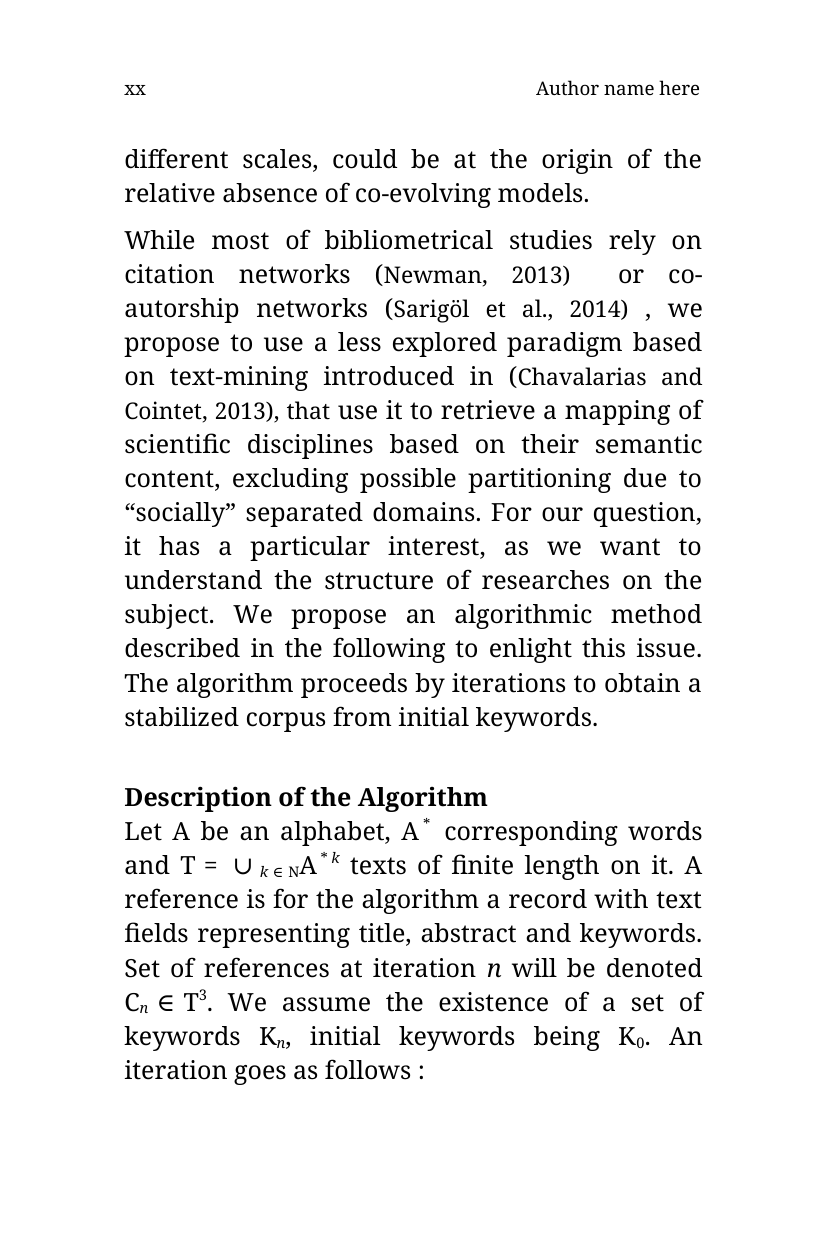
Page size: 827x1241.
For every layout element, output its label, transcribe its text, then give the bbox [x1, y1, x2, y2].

text While most of bibliometrical studies rely on citation networks (Newman, 2013) or co-autorship networks (Sarigöl et al., 2014) , we propose to use a less explored paradigm based on text-mining introduced in (Chavalarias and Cointet, 2013), that use it to retrieve a mapping of scientific disciplines based on their semantic content, excluding possible partitioning due to “socially” separated domains. For our question, it has a particular interest, as we want to understand the structure of researches on the subject. We propose an algorithmic method described in the following to enlight this issue. The algorithm proceeds by iterations to obtain a stabilized corpus from initial keywords. [124, 222, 703, 733]
text Description of the Algorithm [124, 780, 703, 814]
text different scales, could be at the origin of the relative absence of co-evolving models. [124, 142, 703, 210]
text Let A be an alphabet, A * corresponding words and T = ∪ k ∈ NA * k texts of finite length on it. A reference is for the algorithm a record with text fields representing title, abstract and keywords. Set of references at iteration n will be denoted Cn ∈ T3. We assume the existence of a set of keywords Kn, initial keywords being K0. An iteration goes as follows : [124, 814, 703, 1086]
